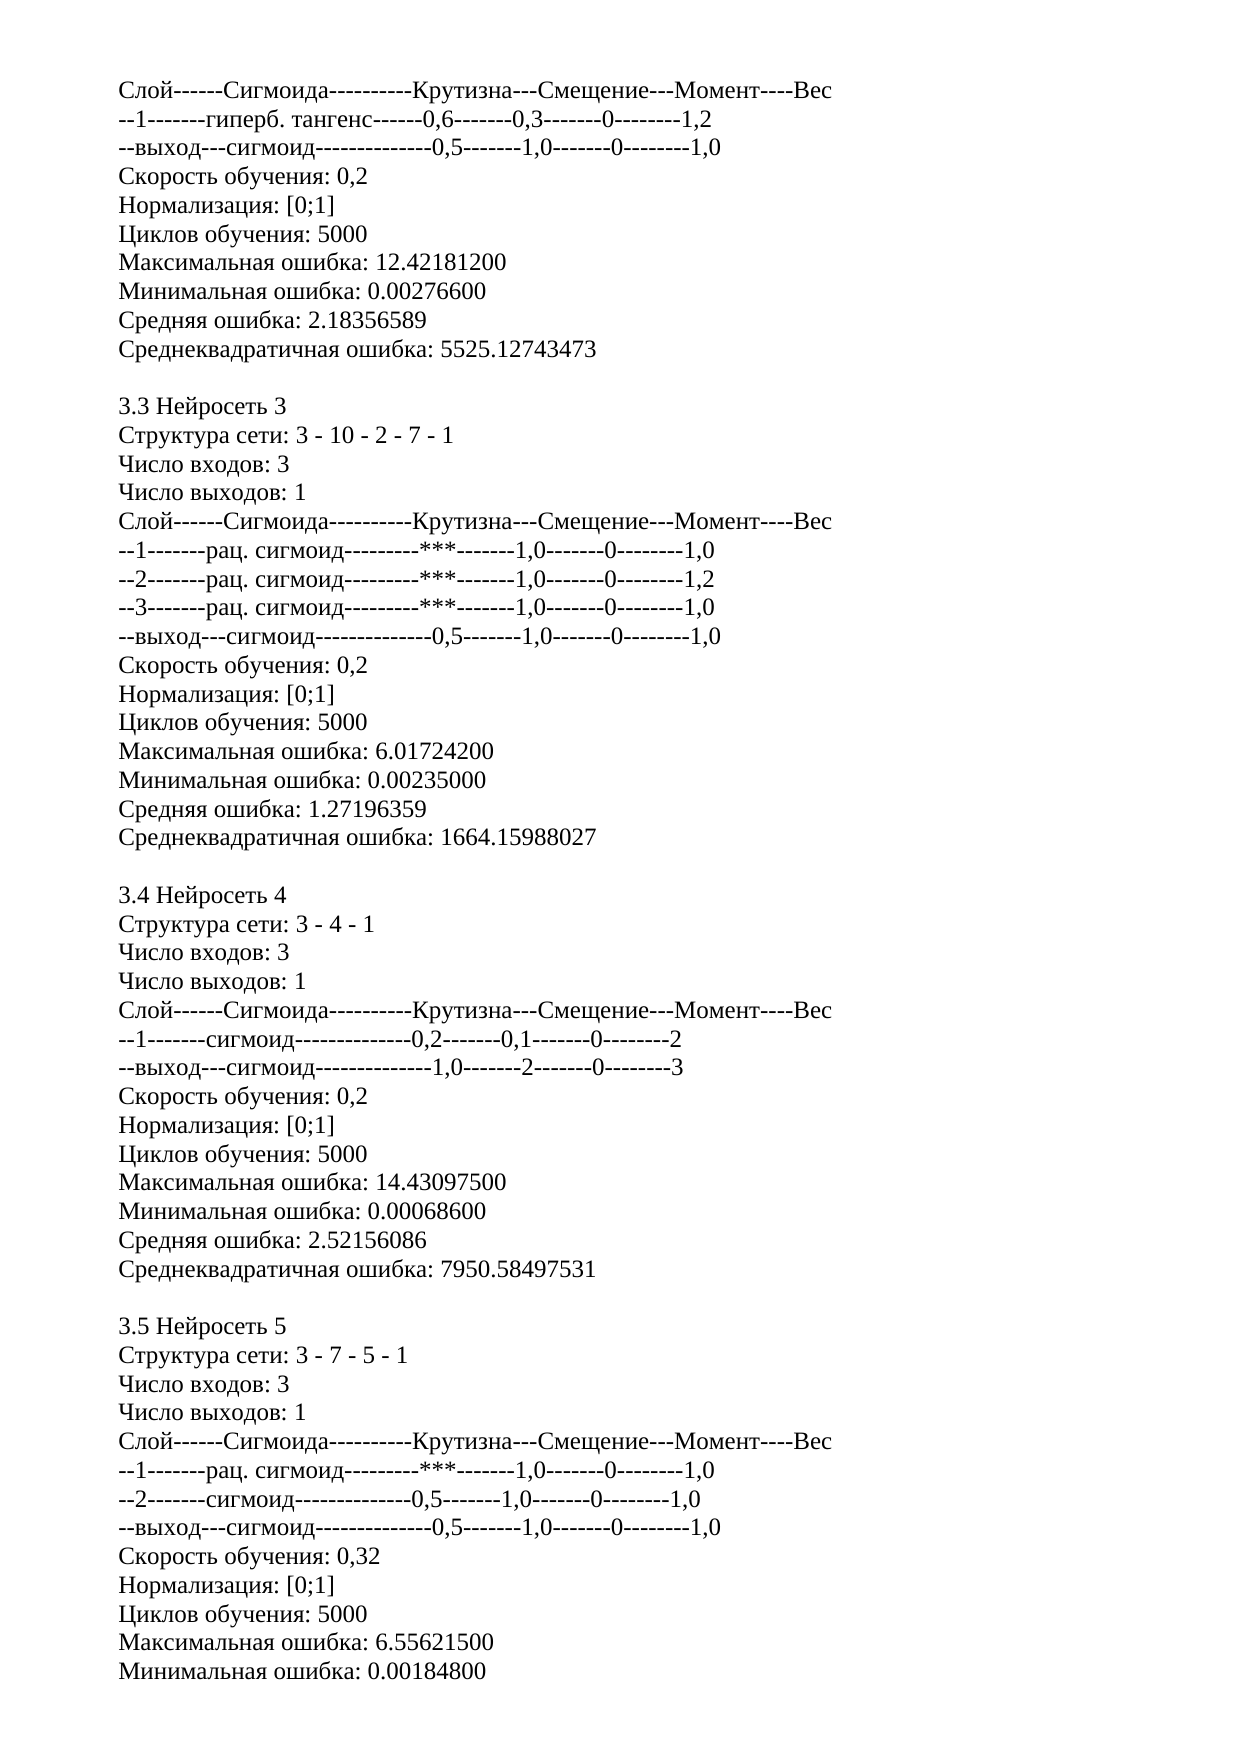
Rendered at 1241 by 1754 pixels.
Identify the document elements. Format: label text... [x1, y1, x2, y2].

text Слой------Сигмоида----------Крутизна---Смещение---Момент----Вес [118, 995, 1162, 1024]
text Структура сети: 3 - 4 - 1 [118, 909, 1162, 937]
text Максимальная ошибка: 6.01724200 [118, 736, 1162, 765]
text Максимальная ошибка: 12.42181200 [118, 247, 1162, 276]
text --выход---сигмоид--------------1,0-------2-------0--------3 [118, 1052, 1162, 1081]
text Число выходов: 1 [118, 966, 1162, 995]
text Циклов обучения: 5000 [118, 1139, 1162, 1167]
text Число входов: 3 [118, 1369, 1162, 1397]
text --2-------рац. сигмоид---------***-------1,0-------0--------1,2 [118, 564, 1162, 592]
text Циклов обучения: 5000 [118, 219, 1162, 247]
text Скорость обучения: 0,2 [118, 161, 1162, 190]
text Нормализация: [0;1] [118, 679, 1162, 707]
text 3.5 Нейросеть 5 [118, 1311, 1162, 1340]
text --1-------рац. сигмоид---------***-------1,0-------0--------1,0 [118, 535, 1162, 564]
text Циклов обучения: 5000 [118, 707, 1162, 736]
text Минимальная ошибка: 0.00184800 [118, 1656, 1162, 1685]
text Структура сети: 3 - 10 - 2 - 7 - 1 [118, 420, 1162, 449]
text --2-------сигмоид--------------0,5-------1,0-------0--------1,0 [118, 1484, 1162, 1512]
text Структура сети: 3 - 7 - 5 - 1 [118, 1340, 1162, 1369]
text Минимальная ошибка: 0.00276600 [118, 276, 1162, 305]
text Среднеквадратичная ошибка: 5525.12743473 [118, 334, 1162, 362]
text Скорость обучения: 0,2 [118, 650, 1162, 679]
text Скорость обучения: 0,32 [118, 1541, 1162, 1570]
text Число входов: 3 [118, 449, 1162, 477]
text 3.4 Нейросеть 4 [118, 880, 1162, 909]
text Число выходов: 1 [118, 1397, 1162, 1426]
text Слой------Сигмоида----------Крутизна---Смещение---Момент----Вес [118, 506, 1162, 535]
text Средняя ошибка: 2.18356589 [118, 305, 1162, 334]
text Минимальная ошибка: 0.00068600 [118, 1196, 1162, 1225]
text Число входов: 3 [118, 937, 1162, 966]
text Слой------Сигмоида----------Крутизна---Смещение---Момент----Вес [118, 1426, 1162, 1455]
text Максимальная ошибка: 6.55621500 [118, 1627, 1162, 1656]
text --3-------рац. сигмоид---------***-------1,0-------0--------1,0 [118, 592, 1162, 621]
text --выход---сигмоид--------------0,5-------1,0-------0--------1,0 [118, 132, 1162, 161]
text Минимальная ошибка: 0.00235000 [118, 765, 1162, 794]
text Нормализация: [0;1] [118, 190, 1162, 219]
text Среднеквадратичная ошибка: 1664.15988027 [118, 822, 1162, 851]
text Циклов обучения: 5000 [118, 1599, 1162, 1627]
text --1-------сигмоид--------------0,2-------0,1-------0--------2 [118, 1024, 1162, 1052]
text Нормализация: [0;1] [118, 1110, 1162, 1139]
text Максимальная ошибка: 14.43097500 [118, 1167, 1162, 1196]
text Среднеквадратичная ошибка: 7950.58497531 [118, 1254, 1162, 1282]
text Слой------Сигмоида----------Крутизна---Смещение---Момент----Вес [118, 75, 1162, 104]
text Средняя ошибка: 2.52156086 [118, 1225, 1162, 1254]
text Нормализация: [0;1] [118, 1570, 1162, 1599]
text --1-------рац. сигмоид---------***-------1,0-------0--------1,0 [118, 1455, 1162, 1484]
text --выход---сигмоид--------------0,5-------1,0-------0--------1,0 [118, 1512, 1162, 1541]
text --1-------гиперб. тангенс------0,6-------0,3-------0--------1,2 [118, 104, 1162, 132]
text Скорость обучения: 0,2 [118, 1081, 1162, 1110]
text 3.3 Нейросеть 3 [118, 391, 1162, 420]
text Число выходов: 1 [118, 477, 1162, 506]
text --выход---сигмоид--------------0,5-------1,0-------0--------1,0 [118, 621, 1162, 650]
text Средняя ошибка: 1.27196359 [118, 794, 1162, 822]
